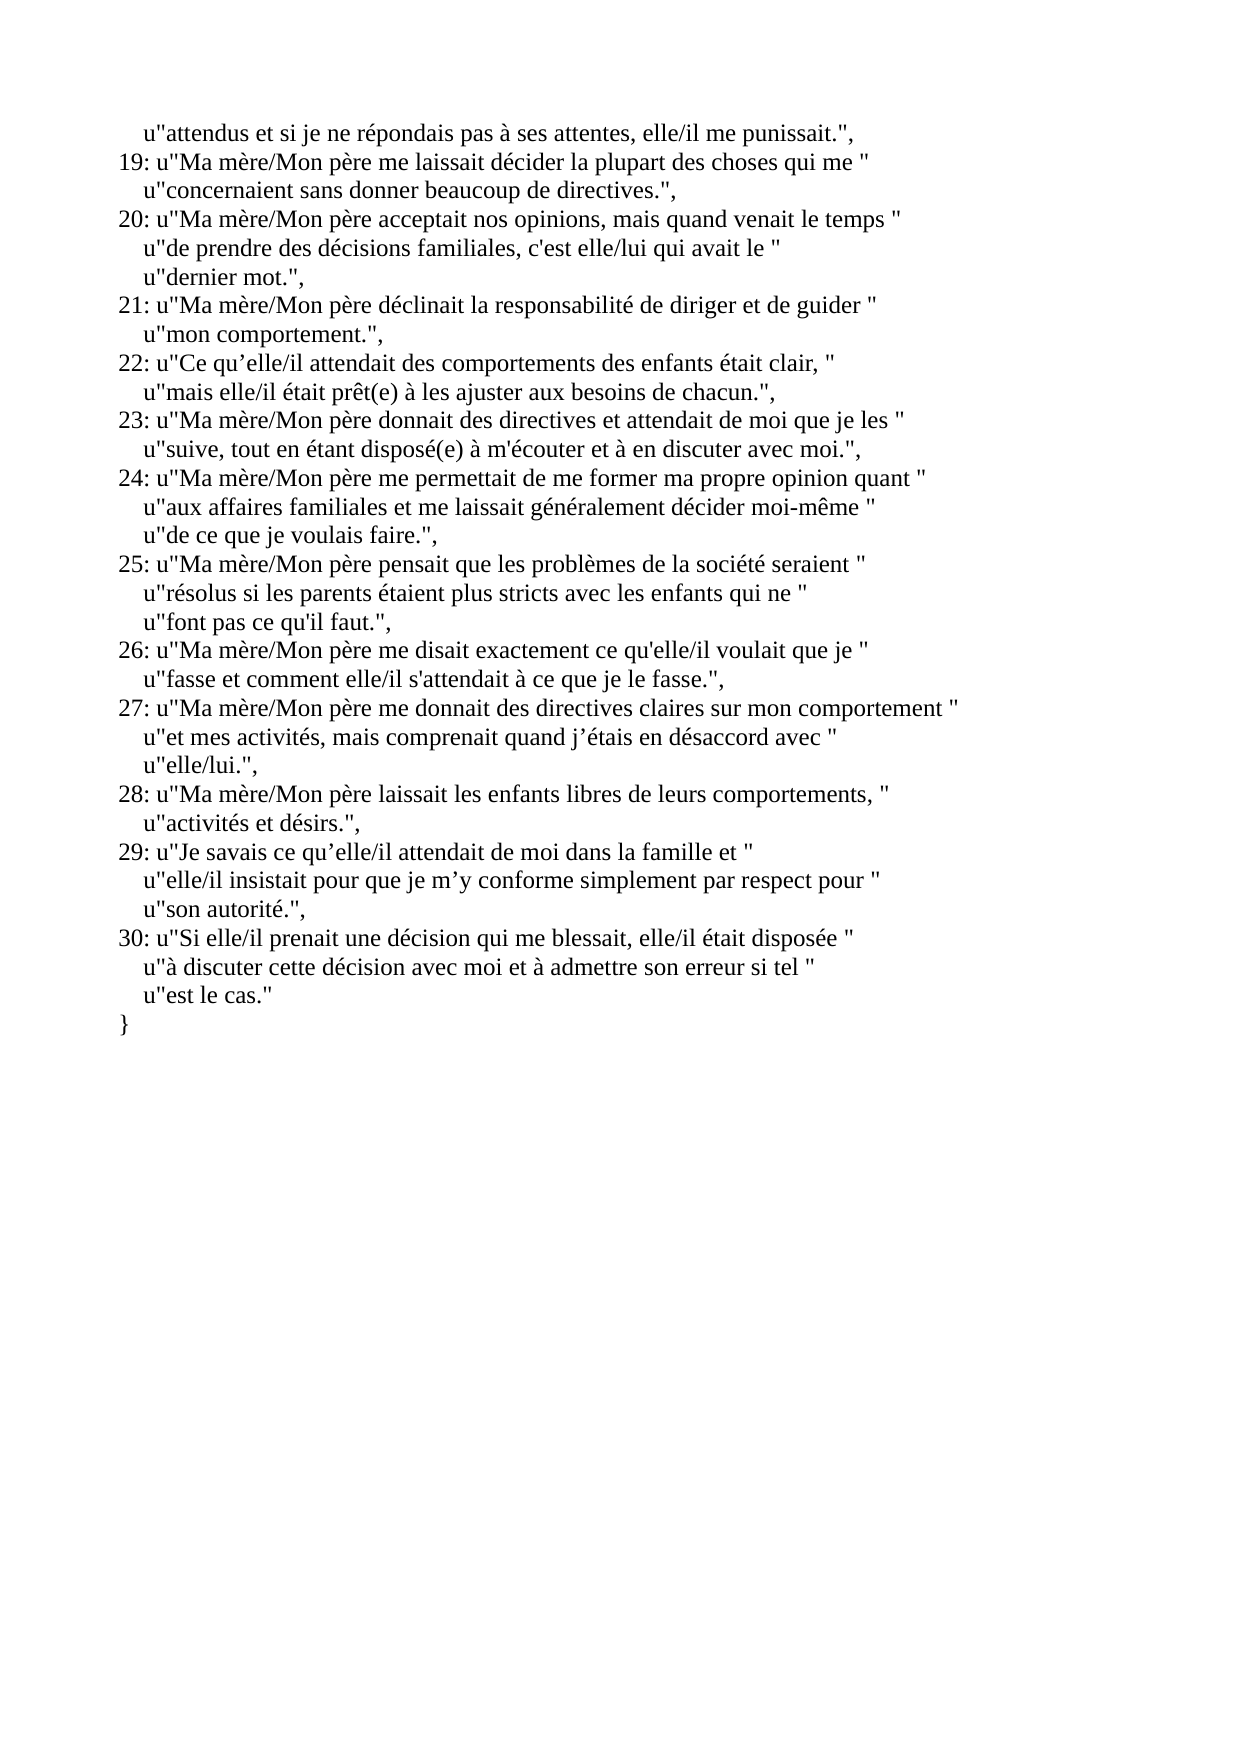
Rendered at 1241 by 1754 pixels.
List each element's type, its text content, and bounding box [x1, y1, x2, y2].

text 23: u"Ma mère/Mon père donnait des directives et attendait de moi que je les " [118, 406, 1122, 434]
text 28: u"Ma mère/Mon père laissait les enfants libres de leurs comportements, " [118, 779, 1122, 808]
text 27: u"Ma mère/Mon père me donnait des directives claires sur mon comportement " [118, 693, 1122, 722]
text 29: u"Je savais ce qu’elle/il attendait de moi dans la famille et " [118, 837, 1122, 866]
text 25: u"Ma mère/Mon père pensait que les problèmes de la société seraient " [118, 549, 1122, 578]
text 30: u"Si elle/il prenait une décision qui me blessait, elle/il était disposée " [118, 923, 1122, 952]
text 24: u"Ma mère/Mon père me permettait de me former ma propre opinion quant " [118, 463, 1122, 492]
text } [118, 1009, 1122, 1038]
text 19: u"Ma mère/Mon père me laissait décider la plupart des choses qui me " [118, 147, 1122, 176]
text u"dernier mot.", [118, 262, 1122, 291]
text u"à discuter cette décision avec moi et à admettre son erreur si tel " [118, 952, 1122, 981]
text u"de ce que je voulais faire.", [118, 521, 1122, 549]
text 26: u"Ma mère/Mon père me disait exactement ce qu'elle/il voulait que je " [118, 636, 1122, 664]
text u"et mes activités, mais comprenait quand j’étais en désaccord avec " [118, 722, 1122, 751]
text u"attendus et si je ne répondais pas à ses attentes, elle/il me punissait.", [118, 118, 1122, 147]
text 20: u"Ma mère/Mon père acceptait nos opinions, mais quand venait le temps " [118, 204, 1122, 233]
text u"concernaient sans donner beaucoup de directives.", [118, 176, 1122, 204]
text u"elle/lui.", [118, 751, 1122, 779]
text u"activités et désirs.", [118, 808, 1122, 837]
text u"de prendre des décisions familiales, c'est elle/lui qui avait le " [118, 233, 1122, 262]
text u"suive, tout en étant disposé(e) à m'écouter et à en discuter avec moi.", [118, 434, 1122, 463]
text u"résolus si les parents étaient plus stricts avec les enfants qui ne " [118, 578, 1122, 607]
text u"fasse et comment elle/il s'attendait à ce que je le fasse.", [118, 664, 1122, 693]
text u"elle/il insistait pour que je m’y conforme simplement par respect pour " [118, 866, 1122, 894]
text u"son autorité.", [118, 894, 1122, 923]
text u"est le cas." [118, 981, 1122, 1009]
text u"mais elle/il était prêt(e) à les ajuster aux besoins de chacun.", [118, 377, 1122, 406]
text u"font pas ce qu'il faut.", [118, 607, 1122, 636]
text 21: u"Ma mère/Mon père déclinait la responsabilité de diriger et de guider " [118, 291, 1122, 319]
text u"mon comportement.", [118, 319, 1122, 348]
text u"aux affaires familiales et me laissait généralement décider moi-même " [118, 492, 1122, 521]
text 22: u"Ce qu’elle/il attendait des comportements des enfants était clair, " [118, 348, 1122, 377]
